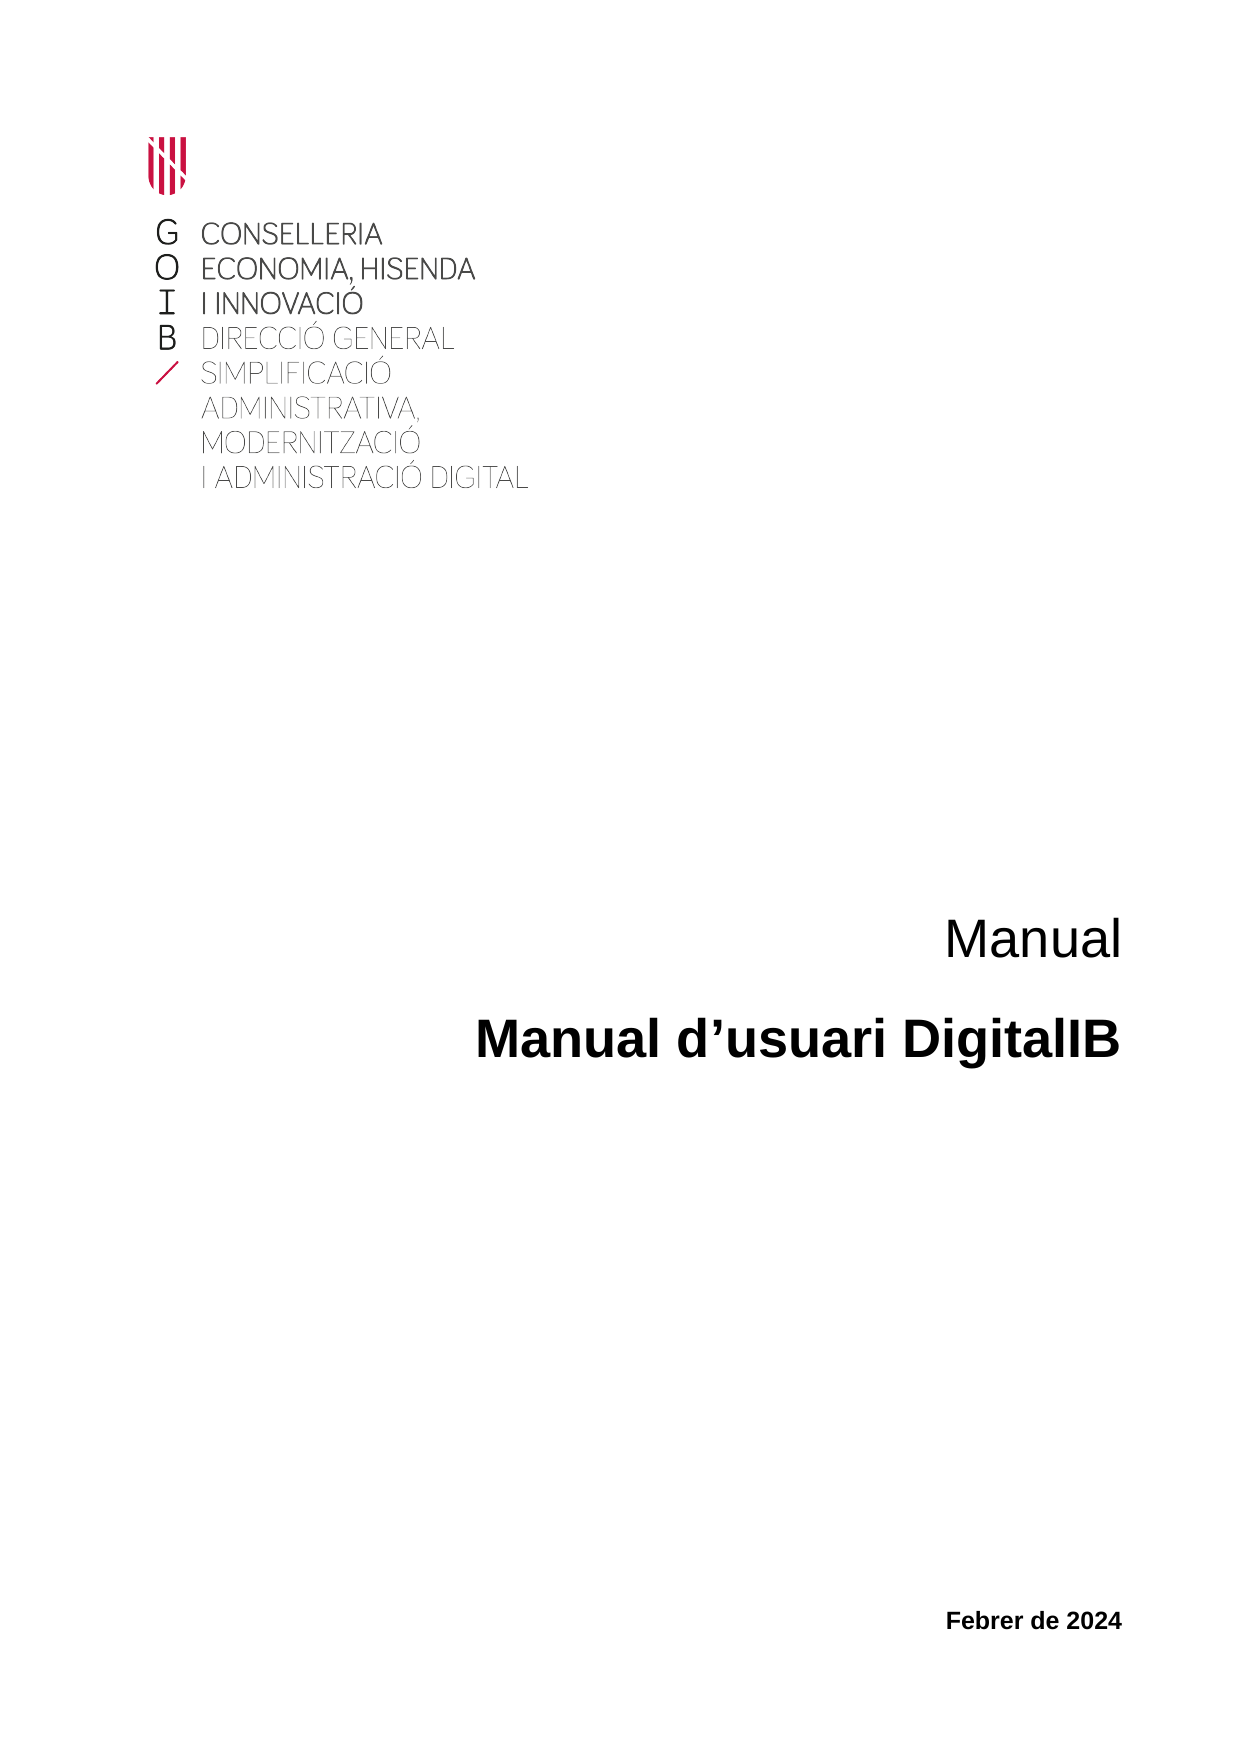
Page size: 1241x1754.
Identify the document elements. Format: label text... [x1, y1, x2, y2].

subtitle Manual d’usuari DigitalIB [118, 1006, 1122, 1068]
picture [121, 118, 545, 517]
subtitle Manual [118, 906, 1122, 969]
